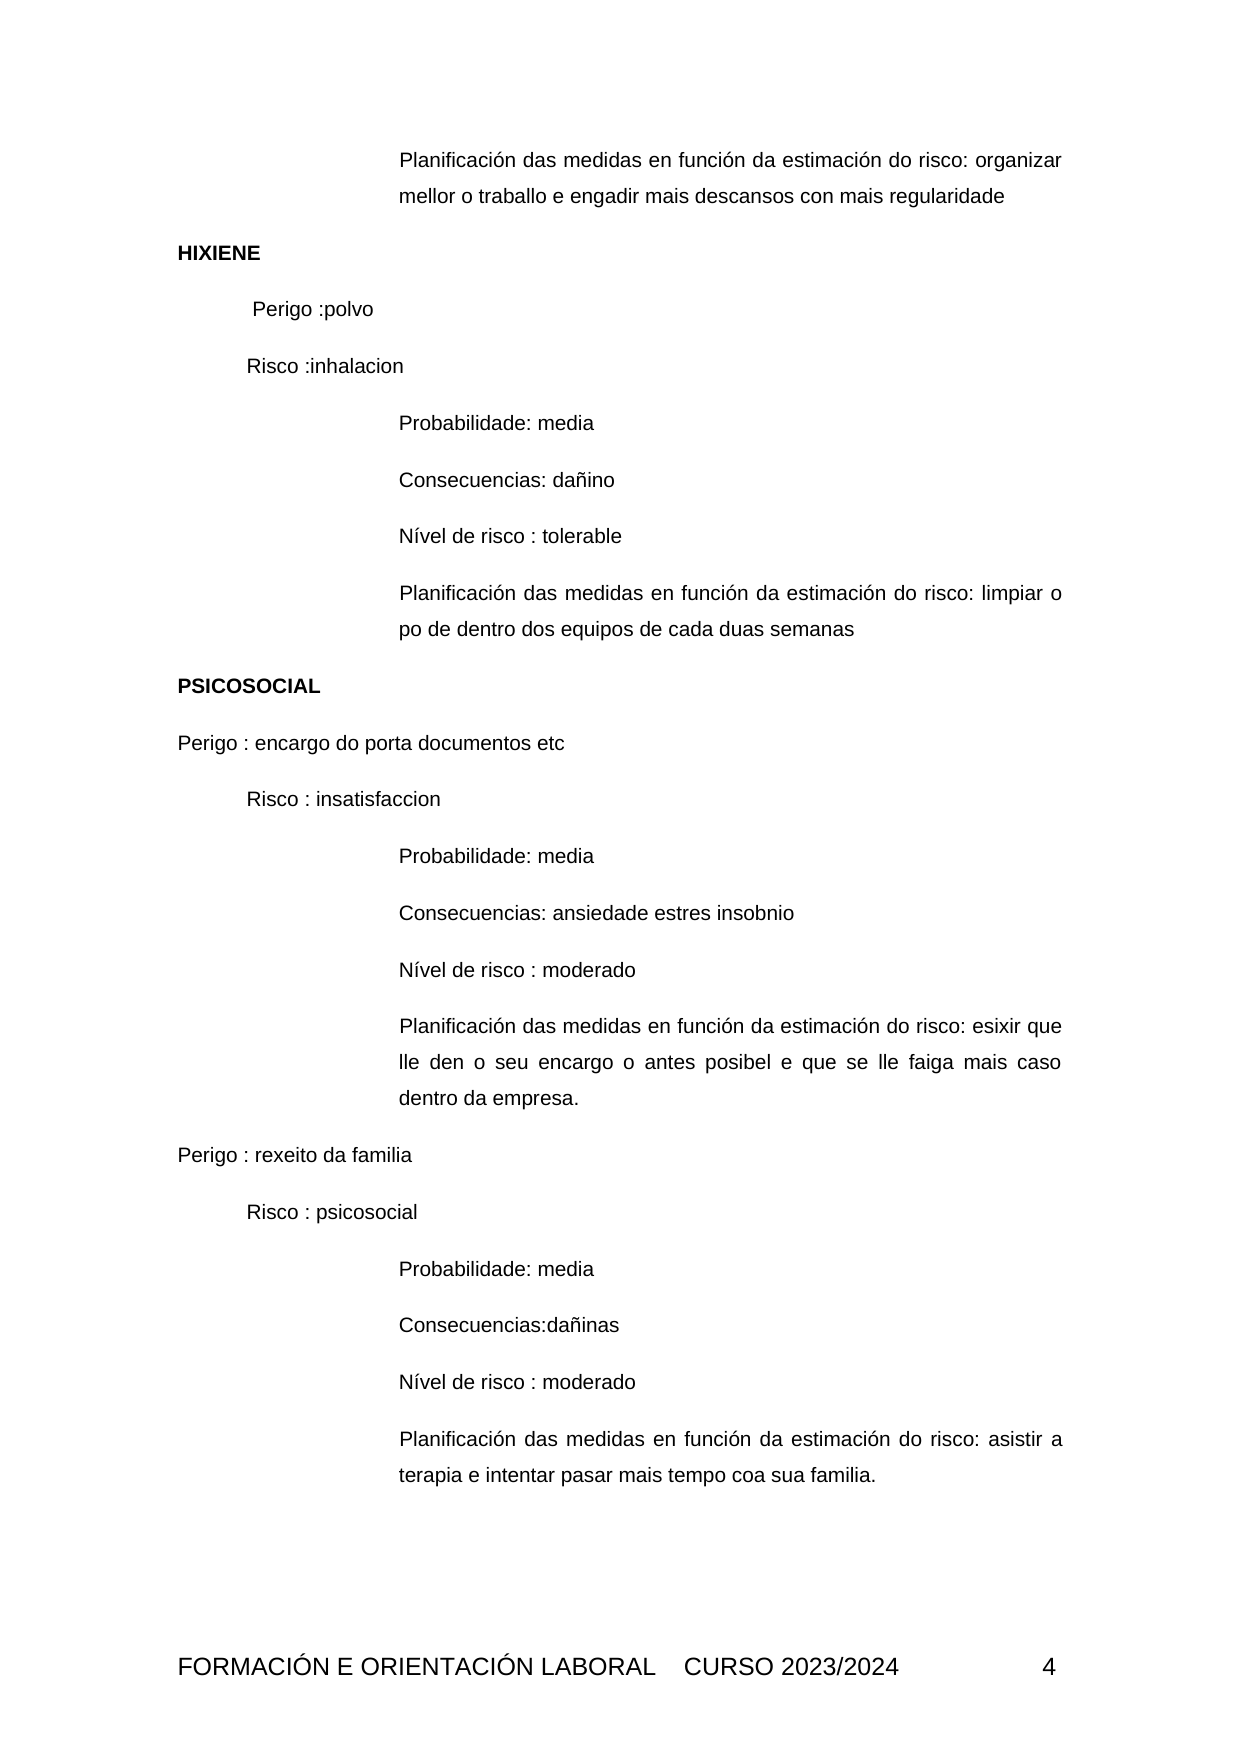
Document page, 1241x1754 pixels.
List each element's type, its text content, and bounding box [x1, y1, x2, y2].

text Probabilidade: media [177, 1256, 1063, 1280]
text Perigo : encargo do porta documentos etc [177, 730, 1063, 754]
text Probabilidade: media [177, 844, 1063, 868]
text Planificación das medidas en función da estimación do risco: organizar mellor o traballo e engadir mais descansos con mais regularidade [399, 148, 1063, 207]
text Perigo :polvo [177, 297, 1063, 321]
text Risco : insatisfaccion [177, 787, 1063, 811]
text Perigo : rexeito da familia [177, 1143, 1063, 1167]
text PSICOSOCIAL [177, 674, 1063, 698]
text Nível de risco : moderado [399, 1370, 1063, 1394]
text HIXIENE [177, 240, 1063, 264]
text Planificación das medidas en función da estimación do risco: asistir a terapia e intentar pasar mais tempo coa sua familia. [399, 1427, 1063, 1487]
text Nível de risco : tolerable [399, 524, 1063, 548]
text Consecuencias:dañinas [177, 1313, 1063, 1337]
text Consecuencias: ansiedade estres insobnio [177, 901, 1063, 925]
text Risco :inhalacion [177, 354, 1063, 378]
text Planificación das medidas en función da estimación do risco: limpiar o po de dentro dos equipos de cada duas semanas [399, 581, 1063, 641]
text Risco : psicosocial [177, 1200, 1063, 1224]
text Planificación das medidas en función da estimación do risco: esixir que lle den o seu encargo o antes posibel e que se lle faiga mais caso dentro da empresa. [399, 1014, 1063, 1110]
text Nível de risco : moderado [399, 957, 1063, 981]
text Probabilidade: media [177, 411, 1063, 434]
text Consecuencias: dañino [177, 467, 1063, 491]
